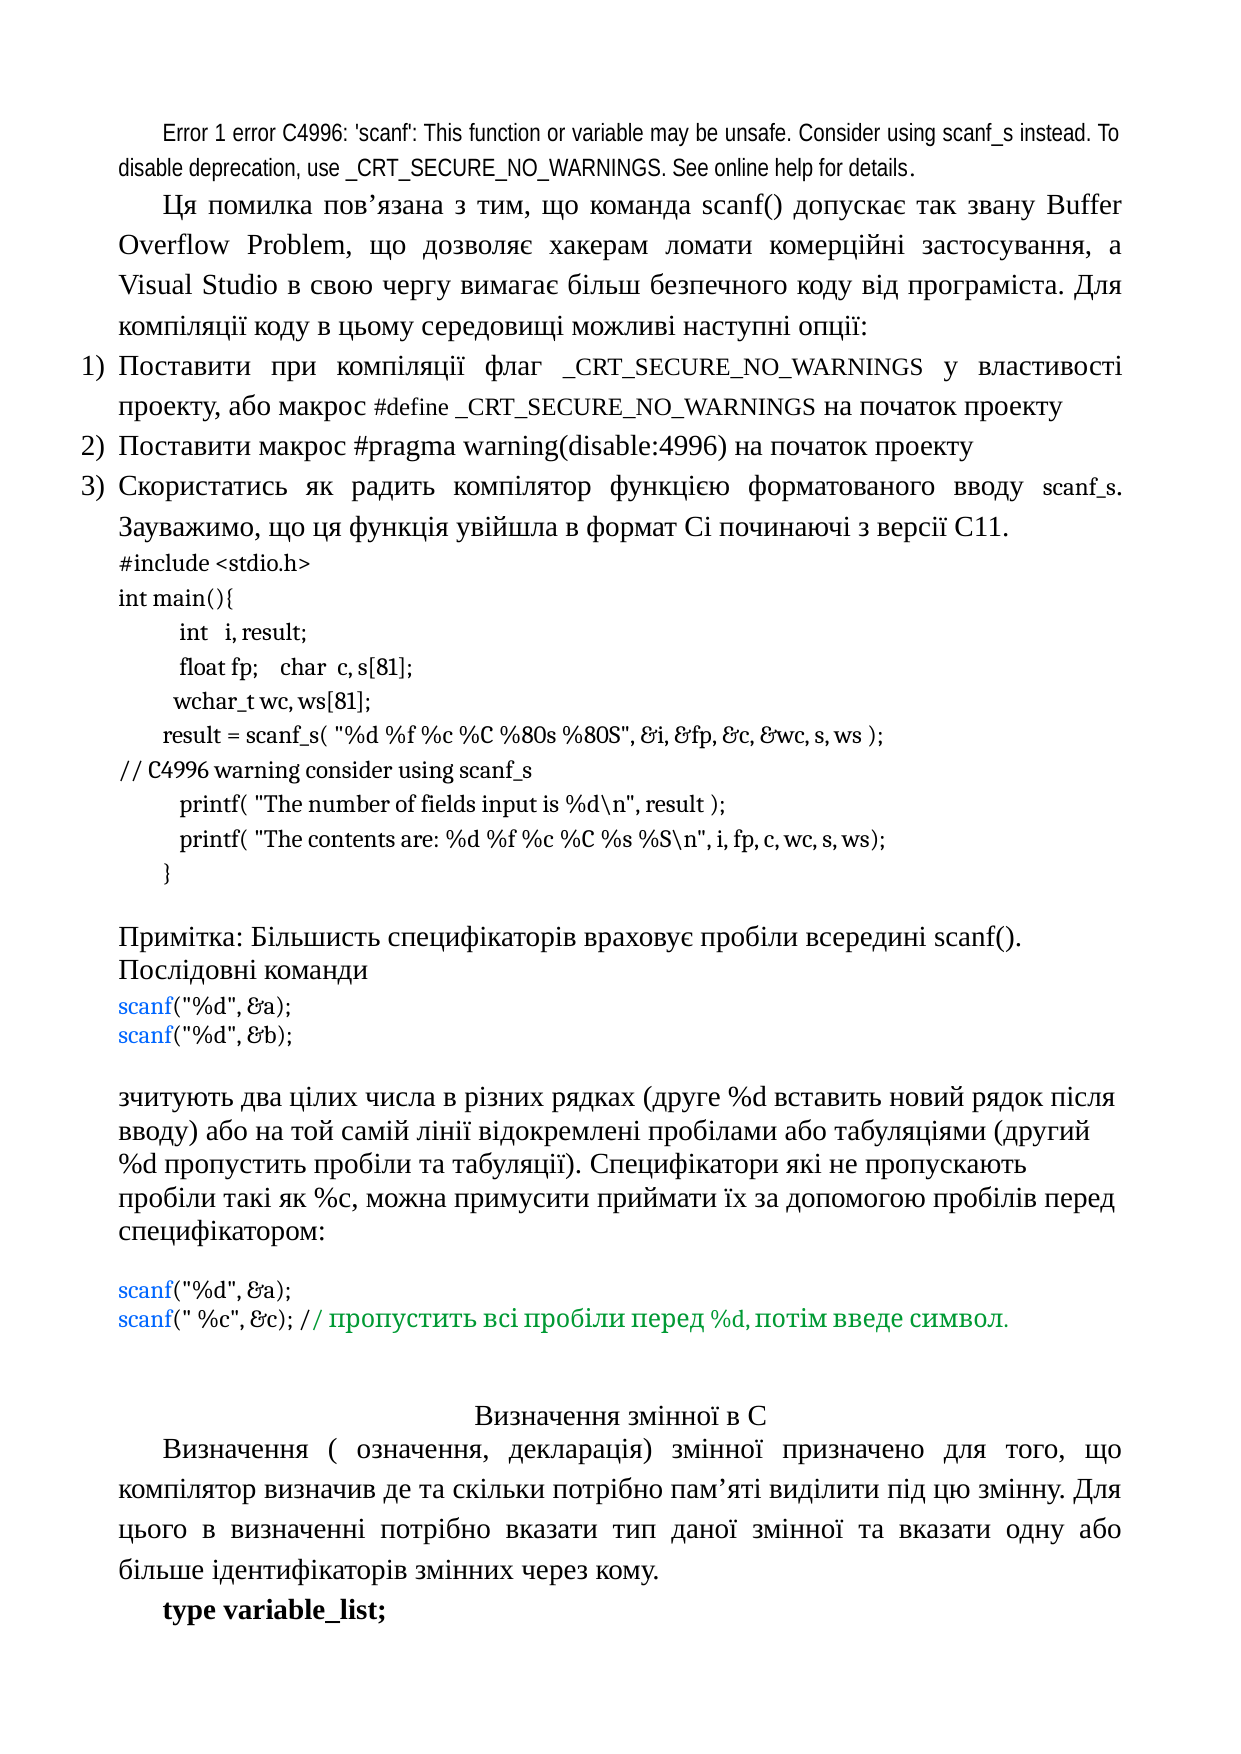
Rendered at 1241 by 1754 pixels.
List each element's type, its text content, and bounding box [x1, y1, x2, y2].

text type variable_list; [118, 1592, 1123, 1626]
text result = scanf_s( "%d %f %c %C %80s %80S", &i, &fp, &c, &wc, s, ws ); [118, 721, 1123, 750]
text Визначення ( означення, декларація) змінної призначено для того, що компілятор визначив де та скільки потрібно пам’яті виділити під цю змінну. Для цього в визначенні потрібно вказати тип даної змінної та вказати одну або більше ідентифікаторів змінних через кому. [118, 1431, 1123, 1585]
text scanf("%d", &b); [118, 1021, 1123, 1049]
text printf( "The number of fields input is %d\n", result ); [118, 790, 1123, 819]
text зчитують два цілих числа в різних рядках (друге %d вставить новий рядок після вводу) або на той самій лінії відокремлені пробілами або табуляціями (другий %d пропустить пробіли та табуляції). Специфікатори які не пропускають пробіли такі як %c, можна примусити приймати їх за допомогою пробілів перед специфікатором: [118, 1079, 1123, 1247]
text scanf("%d", &a); [118, 992, 1123, 1021]
list Скористатись як радить компілятор функцією форматованого вводу scanf_s. Зауважимо, що ця функція увійшла в формат Сі починаючі з версії С11. [81, 468, 1123, 542]
text wchar_t wc, ws[81]; [118, 687, 1123, 716]
text scanf(" %c", &c); // пропустить всі пробіли перед %d, потім введе символ. [118, 1305, 1123, 1334]
text float fp; char c, s[81]; [118, 652, 1123, 681]
text Error 1 error C4996: 'scanf': This function or variable may be unsafe. Consider using scanf_s instead. To disable deprecation, use _CRT_SECURE_NO_WARNINGS. See online help for details. [118, 118, 1123, 181]
text printf( "The contents are: %d %f %c %C %s %S\n", i, fp, c, wc, s, ws); [118, 825, 1123, 853]
text } [118, 859, 1123, 888]
text // C4996 warning consider using scanf_s [118, 756, 1123, 784]
subtitle Примітка: Більшисть специфікаторів враховує пробіли всередині scanf(). Послідовні команди [118, 919, 1123, 986]
list Поставити при компіляції флаг _CRT_SECURE_NO_WARNINGS у властивості проекту, або макрос #define _CRT_SECURE_NO_WARNINGS на початок проекту [81, 348, 1123, 422]
list Поставити макрос #pragma warning(disable:4996) на початок проекту [81, 428, 1123, 462]
text int i, result; [118, 618, 1123, 647]
text int main(){ [118, 583, 1123, 612]
text scanf("%d", &a); [118, 1276, 1123, 1305]
text #include <stdio.h> [118, 549, 1123, 578]
text Ця помилка пов’язана з тим, що команда scanf() допускає так звану Buffer Overflow Problem, що дозволяє хакерам ломати комерційні застосування, а Visual Studio в свою чергу вимагає більш безпечного коду від програміста. Для компіляції коду в цьому середовищі можливі наступні опції: [118, 187, 1123, 341]
text Визначення змінної в C [118, 1398, 1123, 1431]
